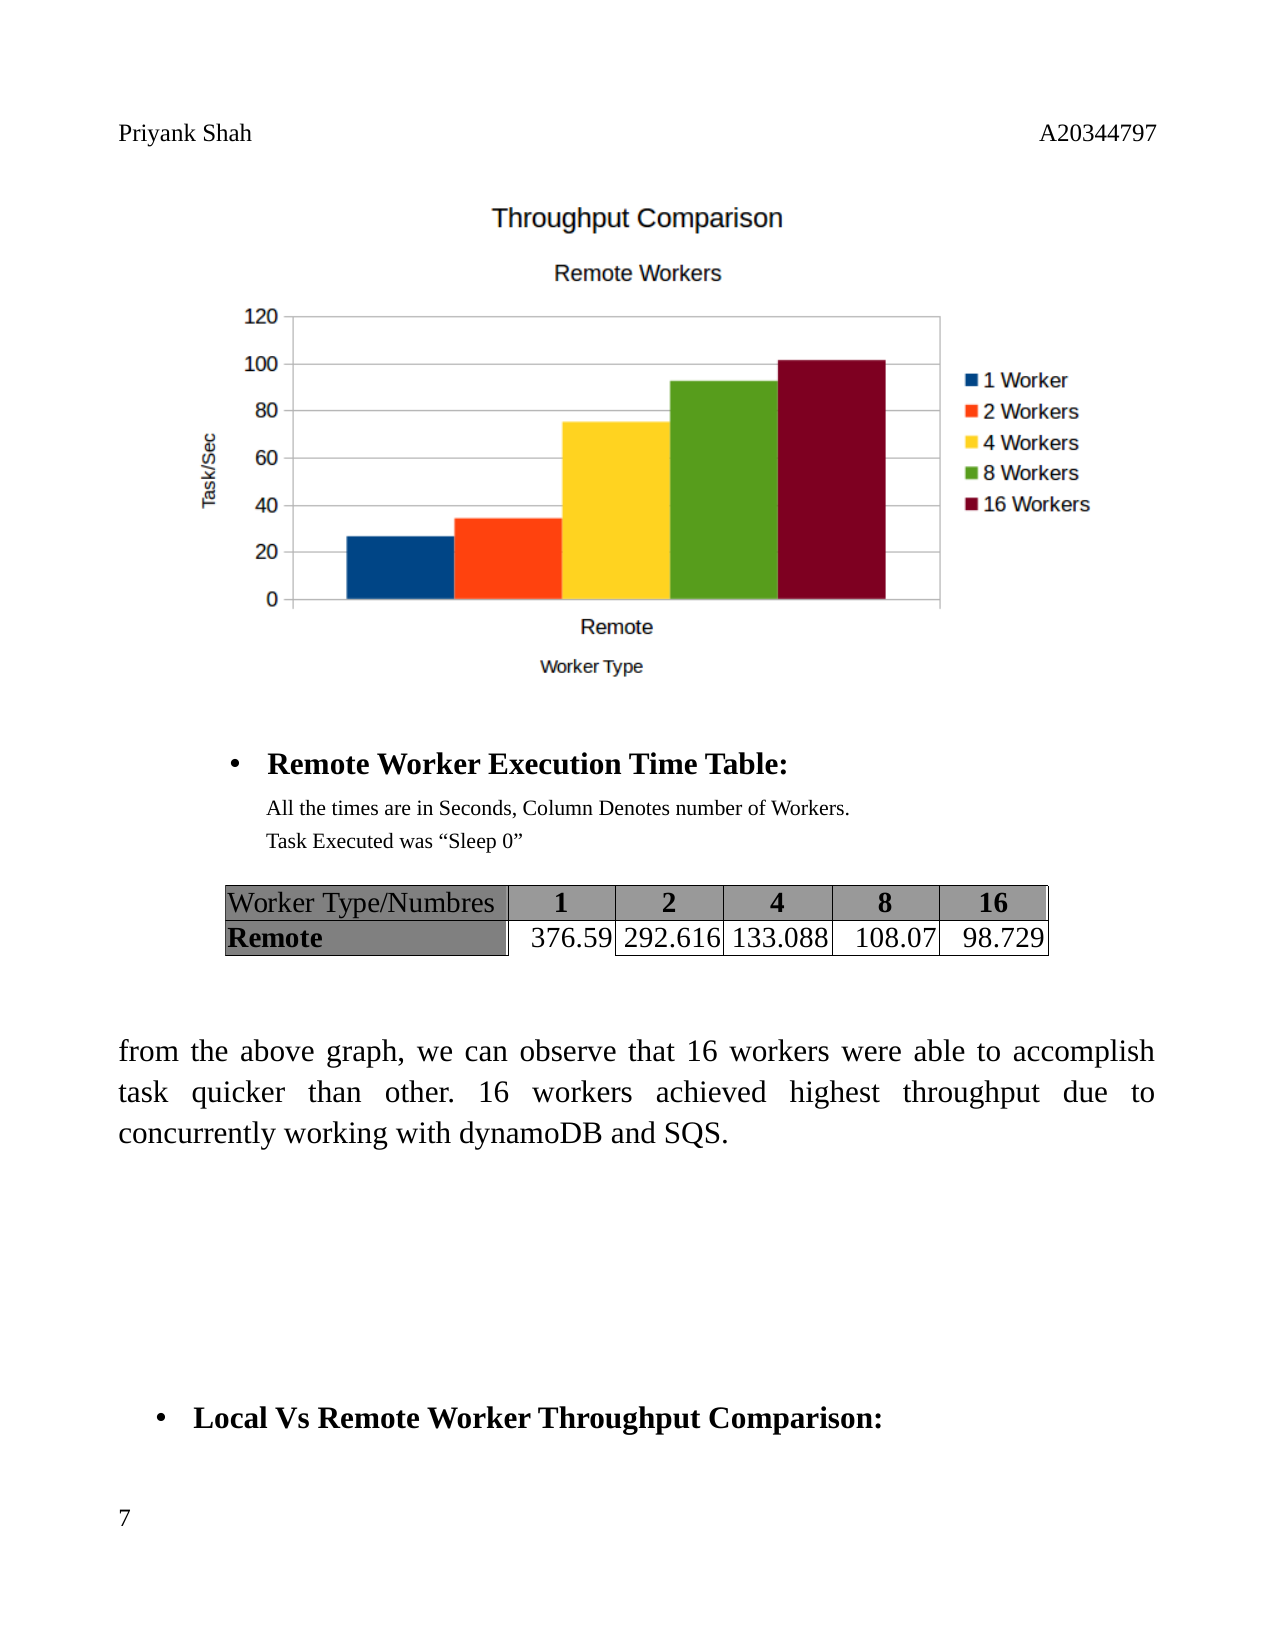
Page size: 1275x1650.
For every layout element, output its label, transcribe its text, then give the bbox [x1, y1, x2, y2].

list Local Vs Remote Worker Throughput Comparison: [156, 1399, 1157, 1435]
picture [165, 176, 1110, 708]
text All the times are in Seconds, Column Denotes number of Workers. [118, 786, 1157, 822]
list Remote Worker Execution Time Table: [229, 745, 1157, 781]
text Task Executed was “Sleep 0” [118, 828, 1157, 853]
text from the above graph, we can observe that 16 workers were able to accomplish task quicker than other. 16 workers achieved highest throughput due to concurrently working with dynamoDB and SQS. [118, 1032, 1157, 1150]
